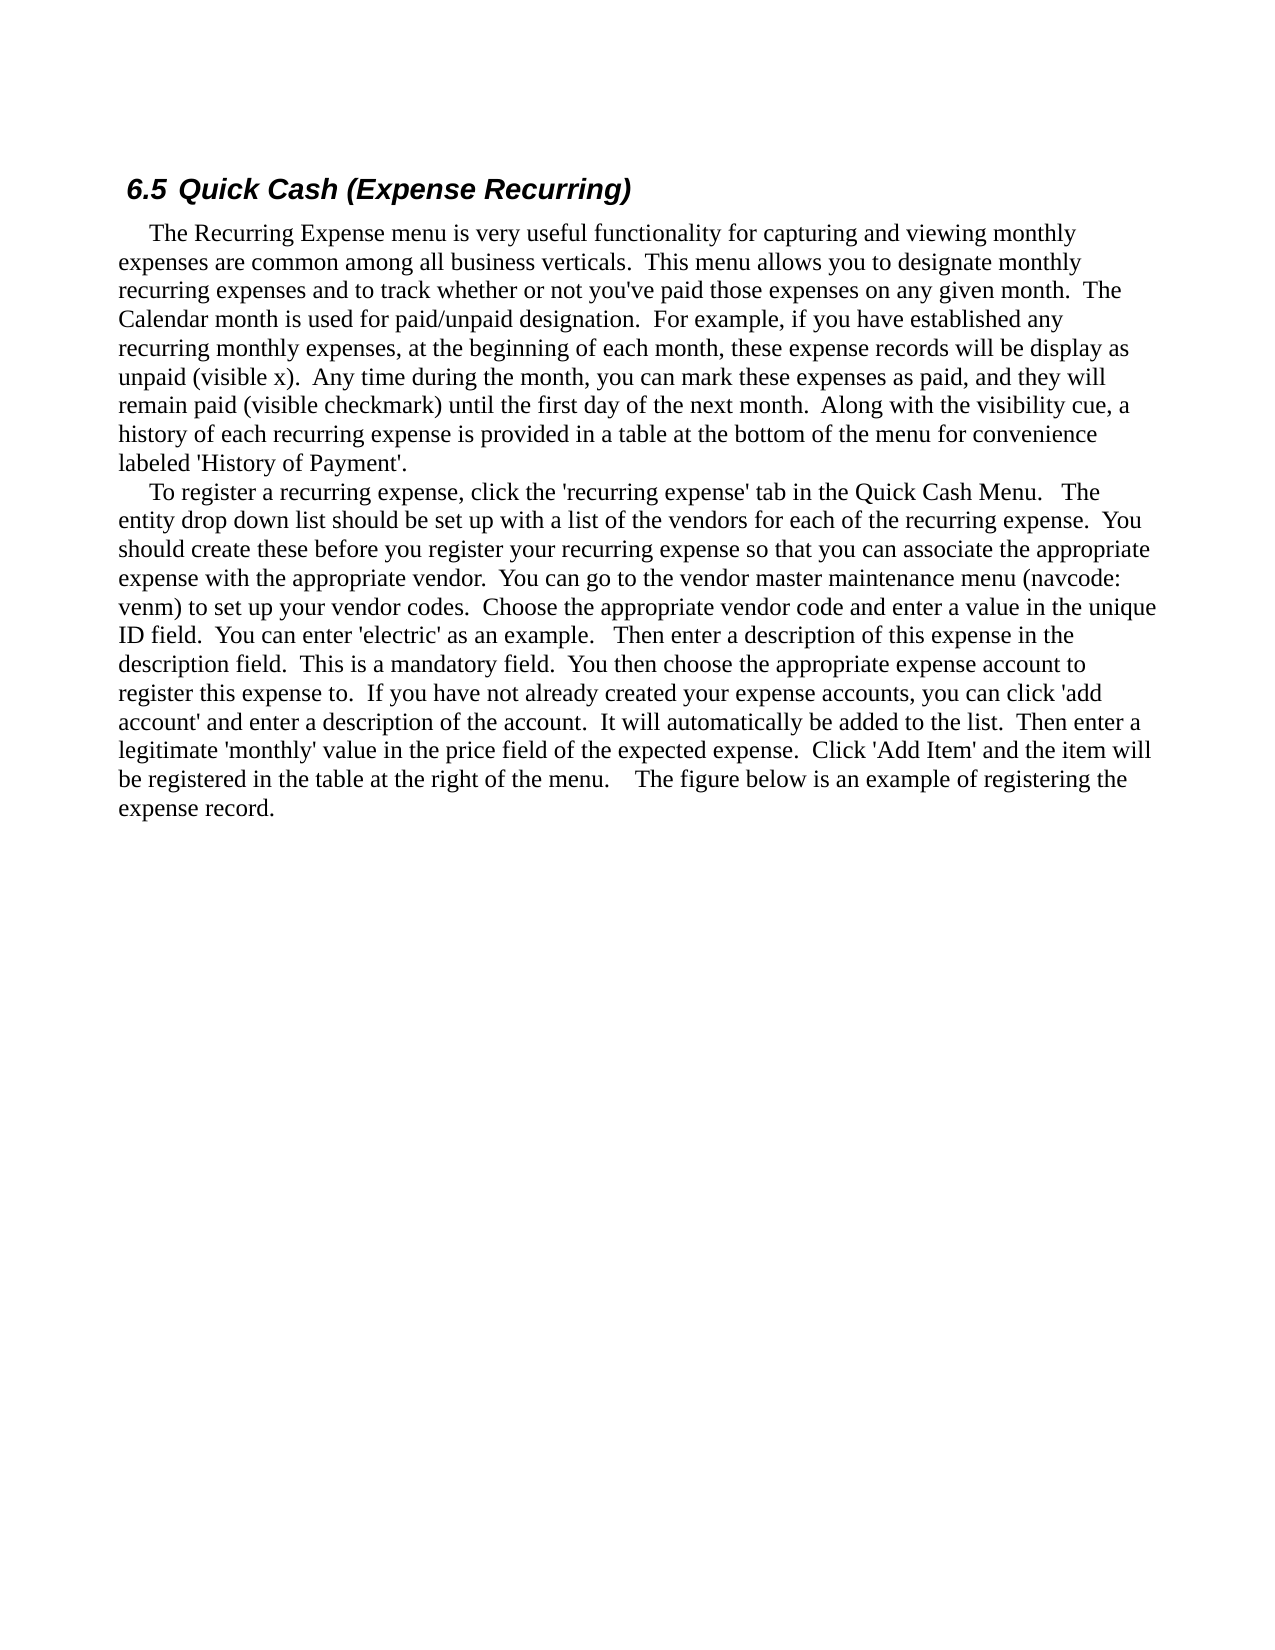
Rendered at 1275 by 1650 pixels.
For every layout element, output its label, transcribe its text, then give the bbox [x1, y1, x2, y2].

subtitle Quick Cash (Expense Recurring) [118, 172, 1157, 205]
text To register a recurring expense, click the 'recurring expense' tab in the Quick Cash Menu. The entity drop down list should be set up with a list of the vendors for each of the recurring expense. You should create these before you register your recurring expense so that you can associate the appropriate expense with the appropriate vendor. You can go to the vendor master maintenance menu (navcode: venm) to set up your vendor codes. Choose the appropriate vendor code and enter a value in the unique ID field. You can enter 'electric' as an example. Then enter a description of this expense in the description field. This is a mandatory field. You then choose the appropriate expense account to register this expense to. If you have not already created your expense accounts, you can click 'add account' and enter a description of the account. It will automatically be added to the list. Then enter a legitimate 'monthly' value in the price field of the expected expense. Click 'Add Item' and the item will be registered in the table at the right of the menu. The figure below is an example of registering the expense record. [118, 477, 1157, 822]
text The Recurring Expense menu is very useful functionality for capturing and viewing monthly expenses are common among all business verticals. This menu allows you to designate monthly recurring expenses and to track whether or not you've paid those expenses on any given month. The Calendar month is used for paid/unpaid designation. For example, if you have established any recurring monthly expenses, at the beginning of each month, these expense records will be display as unpaid (visible x). Any time during the month, you can mark these expenses as paid, and they will remain paid (visible checkmark) until the first day of the next month. Along with the visibility cue, a history of each recurring expense is provided in a table at the bottom of the menu for convenience labeled 'History of Payment'. [118, 218, 1157, 477]
